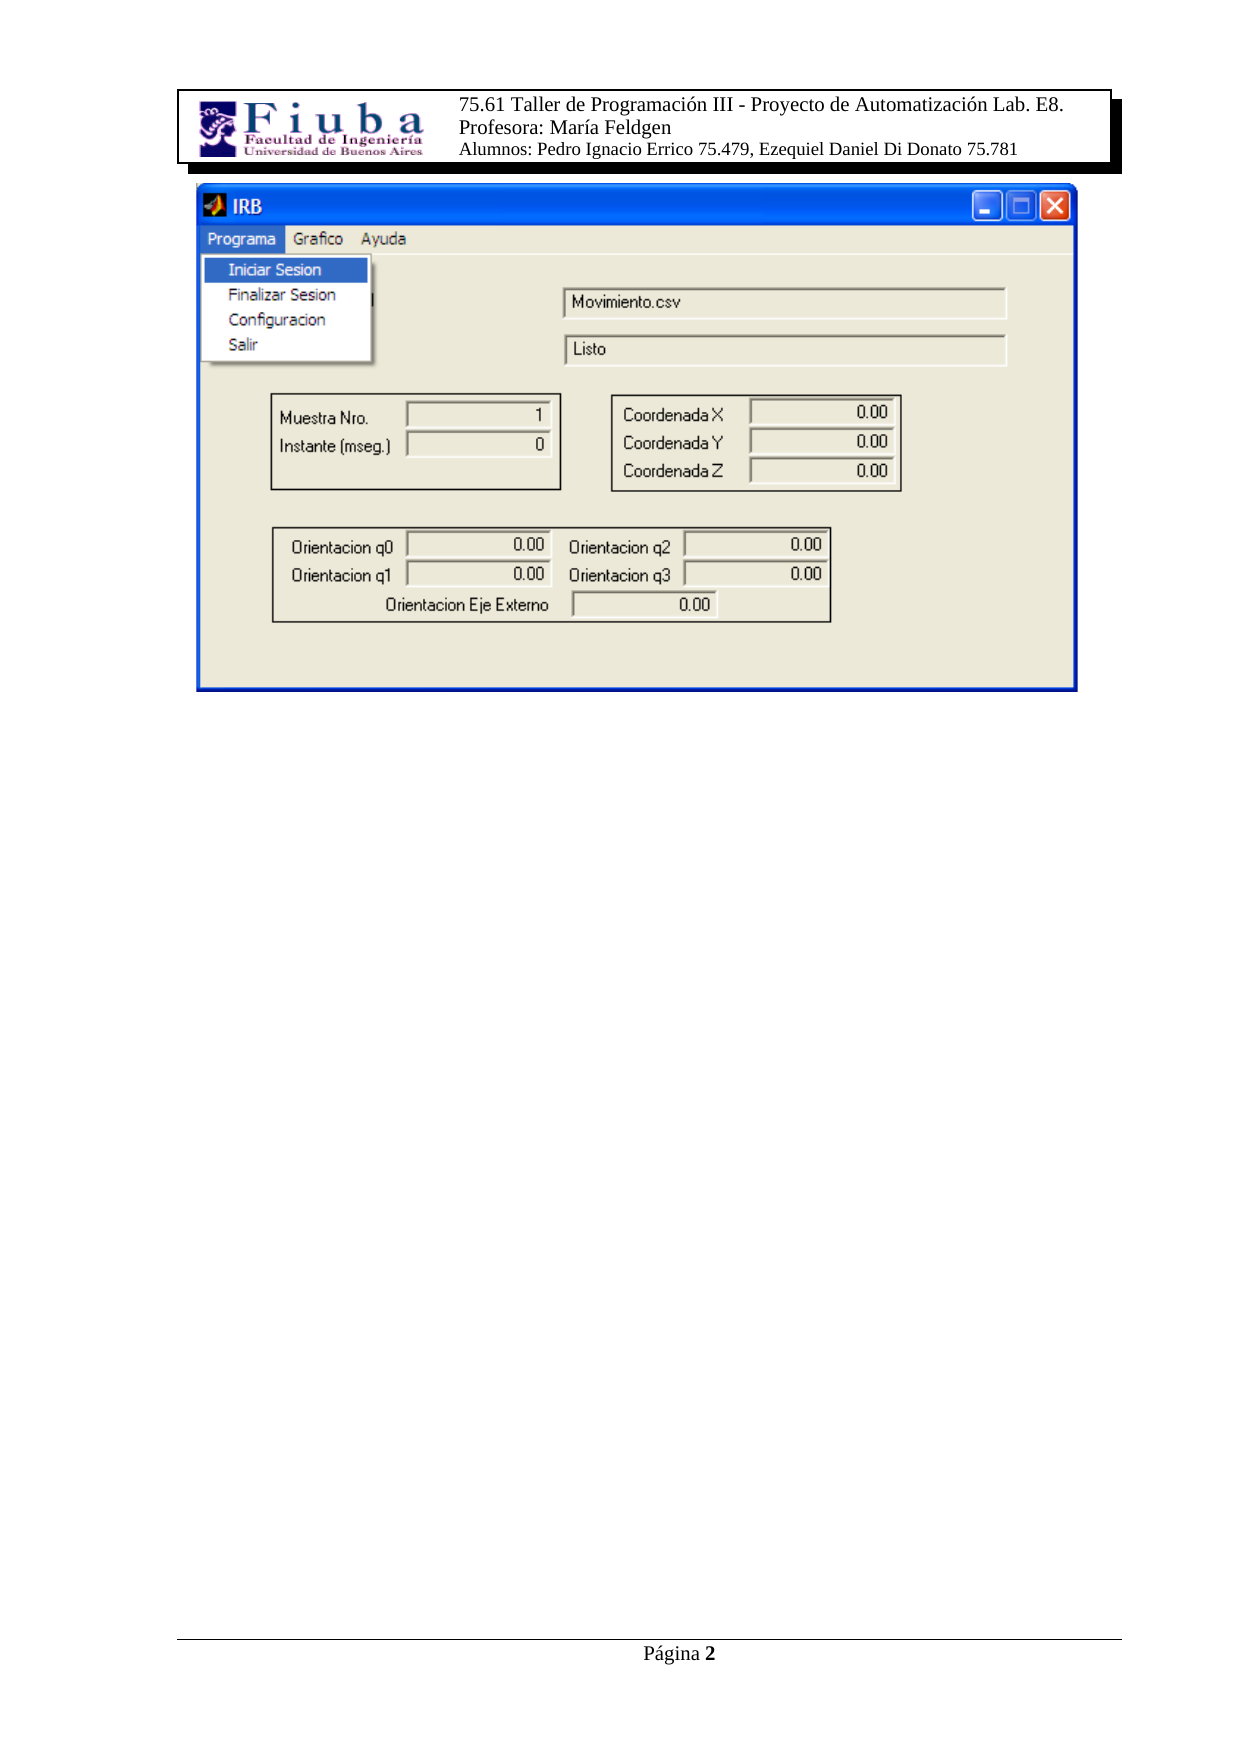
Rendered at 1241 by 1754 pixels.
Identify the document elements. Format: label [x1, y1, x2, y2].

picture [196, 183, 1078, 692]
picture [196, 100, 431, 157]
